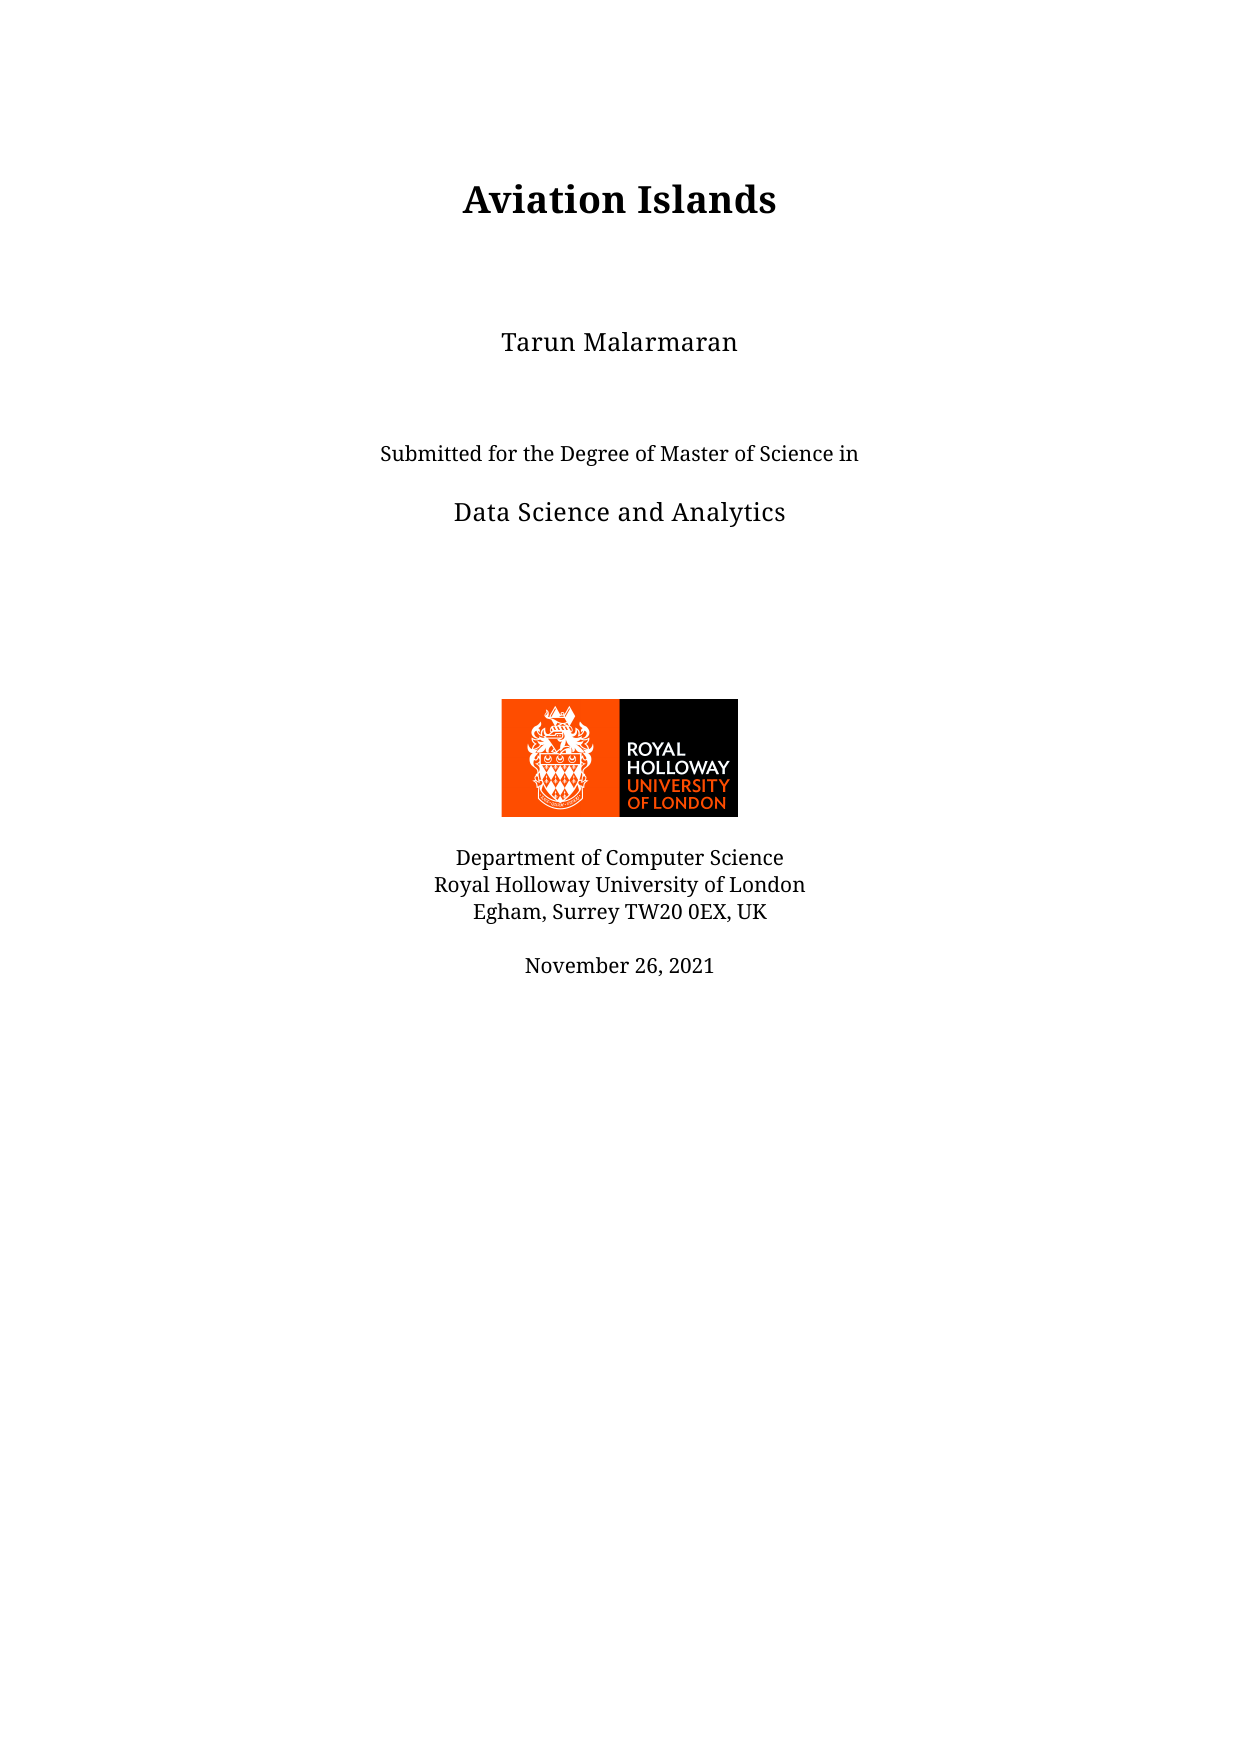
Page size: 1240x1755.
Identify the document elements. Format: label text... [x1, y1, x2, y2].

text Royal Holloway University of London [236, 871, 1003, 898]
text Data Science and Analytics [236, 494, 1003, 528]
text Submitted for the Degree of Master of Science in [236, 440, 1003, 467]
title Aviation Islands [236, 174, 1003, 225]
text Egham, Surrey TW20 0EX, UK [236, 898, 1003, 925]
text Tarun Malarmaran [236, 325, 1003, 359]
text November 26, 2021 [236, 952, 1003, 979]
text Department of Computer Science [236, 844, 1003, 871]
